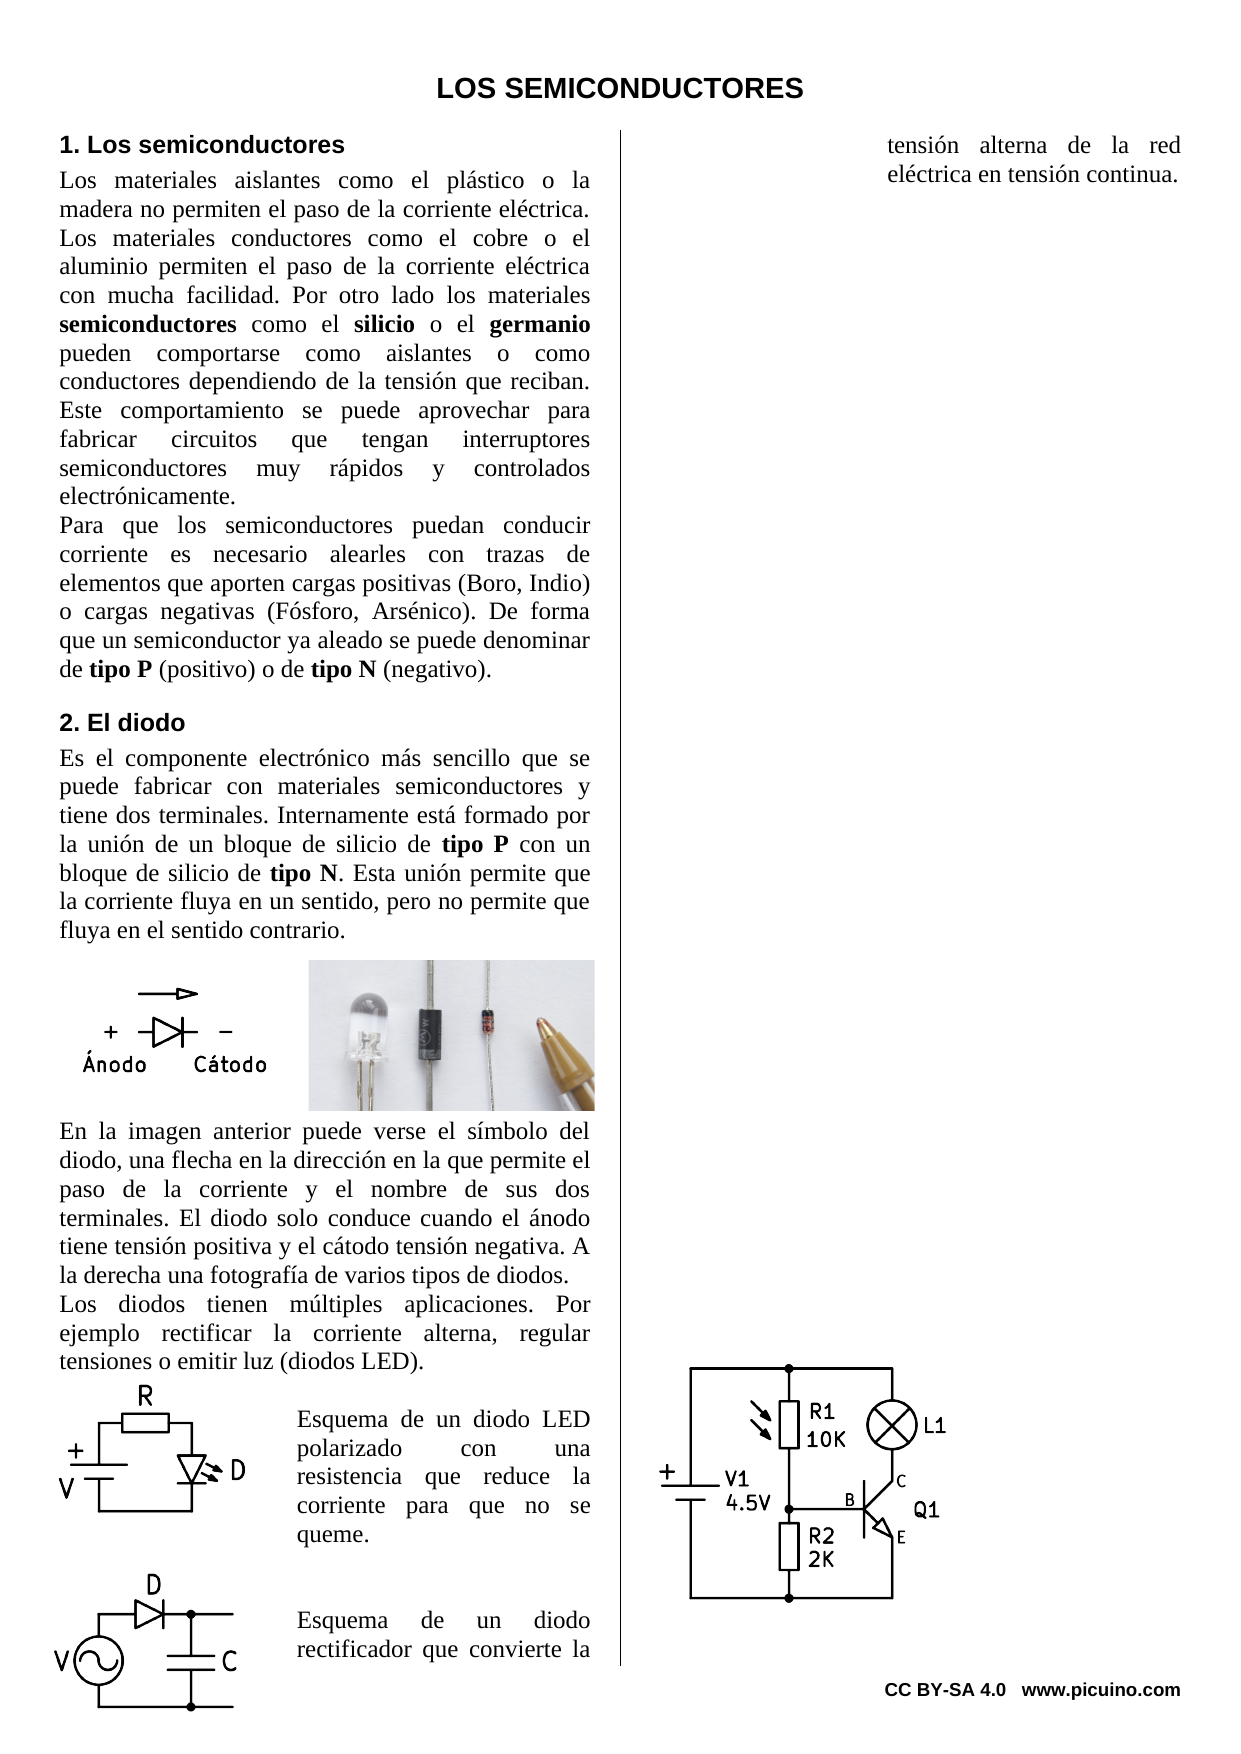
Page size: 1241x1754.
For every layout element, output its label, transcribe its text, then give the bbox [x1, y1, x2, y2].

text Para que los semiconductores puedan conducir corriente es necesario alearles con trazas de elementos que aporten cargas positivas (Boro, Indio) o cargas negativas (Fósforo, Arsénico). De forma que un semiconductor ya aleado se puede denominar de tipo P (positivo) o de tipo N (negativo). [59, 510, 591, 683]
picture [65, 972, 289, 1096]
text En la imagen anterior puede verse el símbolo del diodo, una flecha en la dirección en la que permite el paso de la corriente y el nombre de sus dos terminales. El diodo solo conduce cuando el ánodo tiene tensión positiva y el cátodo tensión negativa. A la derecha una fotografía de varios tipos de diodos. [59, 1116, 591, 1289]
subtitle LOS SEMICONDUCTORES [59, 72, 1181, 105]
picture [308, 960, 595, 1111]
text Los diodos tienen múltiples aplicaciones. Por ejemplo rectificar la corriente alterna, regular tensiones o emitir luz (diodos LED). [59, 1289, 591, 1375]
text Los materiales aislantes como el plástico o la madera no permiten el paso de la corriente eléctrica. Los materiales conductores como el cobre o el aluminio permiten el paso de la corriente eléctrica con mucha facilidad. Por otro lado los materiales semiconductores como el silicio o el germanio pueden comportarse como aislantes o como conductores dependiendo de la tensión que reciban. Este comportamiento se puede aprovechar para fabricar circuitos que tengan interruptores semiconductores muy rápidos y controlados electrónicamente. [59, 165, 591, 510]
picture [41, 1565, 257, 1727]
text Esquema de un diodo LED polarizado con una resistencia que reduce la corriente para que no se queme. [297, 1404, 591, 1548]
text Es el componente electrónico más sencillo que se puede fabricar con materiales semiconductores y tiene dos terminales. Internamente está formado por la unión de un bloque de silicio de tipo P con un bloque de silicio de tipo N. Esta unión permite que la corriente fluya en un sentido, pero no permite que fluya en el sentido contrario. [59, 743, 591, 944]
picture [41, 1370, 258, 1531]
subtitle 1. Los semiconductores [59, 130, 591, 159]
picture [647, 1352, 959, 1619]
text Esquema de un diodo rectificador que convierte la [297, 1605, 591, 1663]
text tensión alterna de la red eléctrica en tensión continua. [887, 130, 1181, 188]
subtitle 2. El diodo [59, 708, 591, 736]
